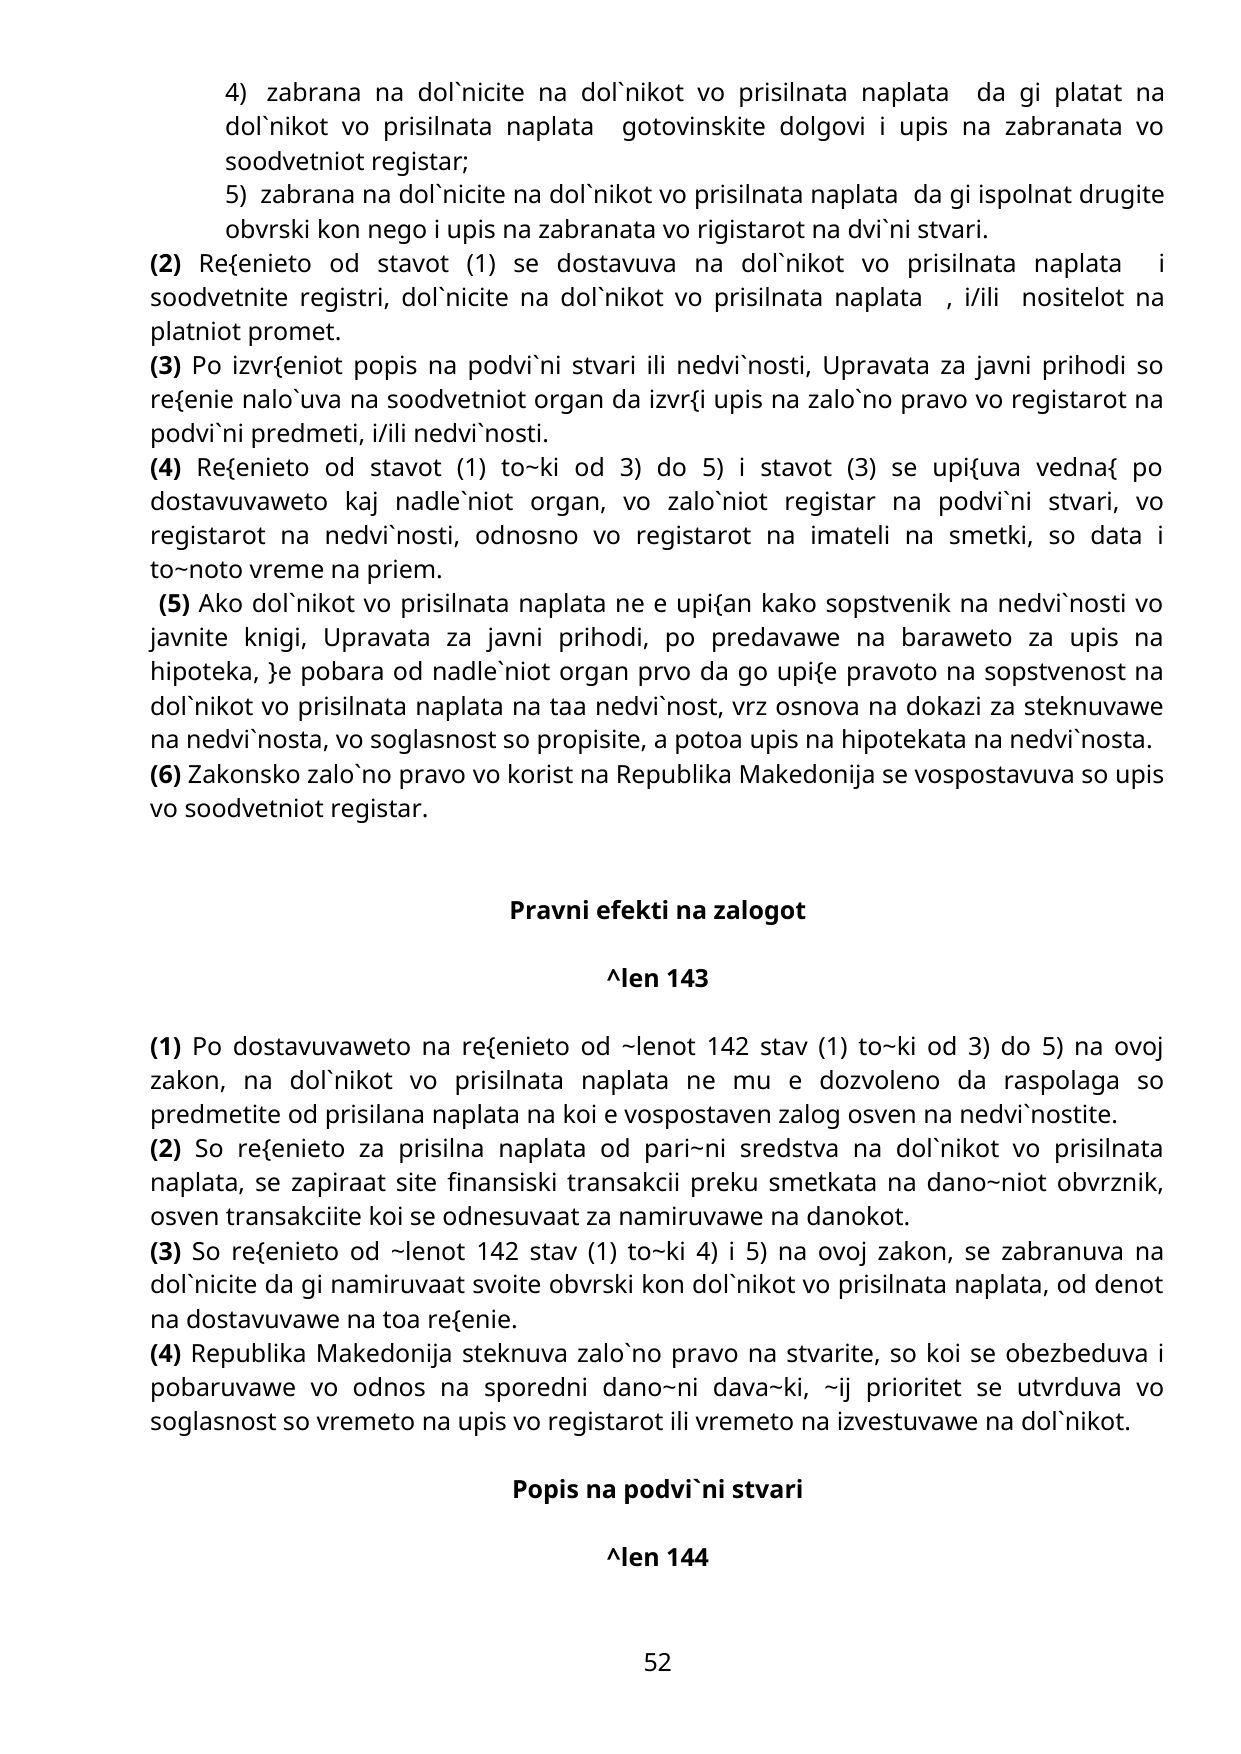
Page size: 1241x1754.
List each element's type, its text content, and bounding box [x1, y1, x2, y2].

text (2) So re{enieto za prisilna naplata od pari~ni sredstva na dol`nikot vo prisilnata naplata, se zapiraat site finansiski transakcii preku smetkata na dano~niot obvrznik, osven transakciite koi se odnesuvaat za namiruvawe na danokot. [150, 1131, 1165, 1233]
text Pravni efekti na zalogot [150, 892, 1165, 927]
text (4) Re{enieto od stavot (1) to~ki od 3) do 5) i stavot (3) se upi{uva vedna{ po dostavuvaweto kaj nadle`niot organ, vo zalo`niot registar na podvi`ni stvari, vo registarot na nedvi`nosti, odnosno vo registarot na imateli na smetki, so data i to~noto vreme na priem. [150, 450, 1165, 586]
text (6) Zakonsko zalo`no pravo vo korist na Republika Makedonija se vospostavuva so upis vo soodvetniot registar. [150, 756, 1165, 824]
text 5) zabrana na dol`nicite na dol`nikot vo prisilnata naplata da gi ispolnat drugite obvrski kon nego i upis na zabranata vo rigistarot na dvi`ni stvari. [225, 177, 1165, 245]
text ^len 143 [150, 961, 1165, 995]
text (3) Po izvr{eniot popis na podvi`ni stvari ili nedvi`nosti, Upravata za javni prihodi so re{enie nalo`uva na soodvetniot organ da izvr{i upis na zalo`no pravo vo registarot na podvi`ni predmeti, i/ili nedvi`nosti. [150, 347, 1165, 450]
text (2) Re{enieto od stavot (1) se dostavuva na dol`nikot vo prisilnata naplata i soodvetnite registri, dol`nicite na dol`nikot vo prisilnata naplata , i/ili nositelot na platniot promet. [150, 245, 1165, 347]
text (4) Republika Makedonija steknuva zalo`no pravo na stvarite, so koi se obezbeduva i pobaruvawe vo odnos na sporedni dano~ni dava~ki, ~ij prioritet se utvrduva vo soglasnost so vremeto na upis vo registarot ili vremeto na izvestuvawe na dol`nikot. [150, 1335, 1165, 1437]
text (5) Ako dol`nikot vo prisilnata naplata ne e upi{an kako sopstvenik na nedvi`nosti vo javnite knigi, Upravata za javni prihodi, po predavawe na baraweto za upis na hipoteka, }e pobara od nadle`niot organ prvo da go upi{e pravoto na sopstvenost na dol`nikot vo prisilnata naplata na taa nedvi`nost, vrz osnova na dokazi za steknuvawe na nedvi`nosta, vo soglasnost so propisite, a potoa upis na hipotekata na nedvi`nosta. [150, 586, 1165, 756]
text ^len 144 [150, 1540, 1165, 1574]
text (1) Po dostavuvaweto na re{enieto od ~lenot 142 stav (1) to~ki od 3) do 5) na ovoj zakon, na dol`nikot vo prisilnata naplata ne mu e dozvoleno da raspolaga so predmetite od prisilana naplata na koi e vospostaven zalog osven na nedvi`nostite. [150, 1029, 1165, 1131]
text 4) zabrana na dol`nicite na dol`nikot vo prisilnata naplata da gi platat na dol`nikot vo prisilnata naplata gotovinskite dolgovi i upis na zabranata vo soodvetniot registar; [225, 75, 1165, 177]
text Popis na podvi`ni stvari [150, 1472, 1165, 1506]
text (3) So re{enieto od ~lenot 142 stav (1) to~ki 4) i 5) na ovoj zakon, se zabranuva na dol`nicite da gi namiruvaat svoite obvrski kon dol`nikot vo prisilnata naplata, od denot na dostavuvawe na toa re{enie. [150, 1233, 1165, 1335]
